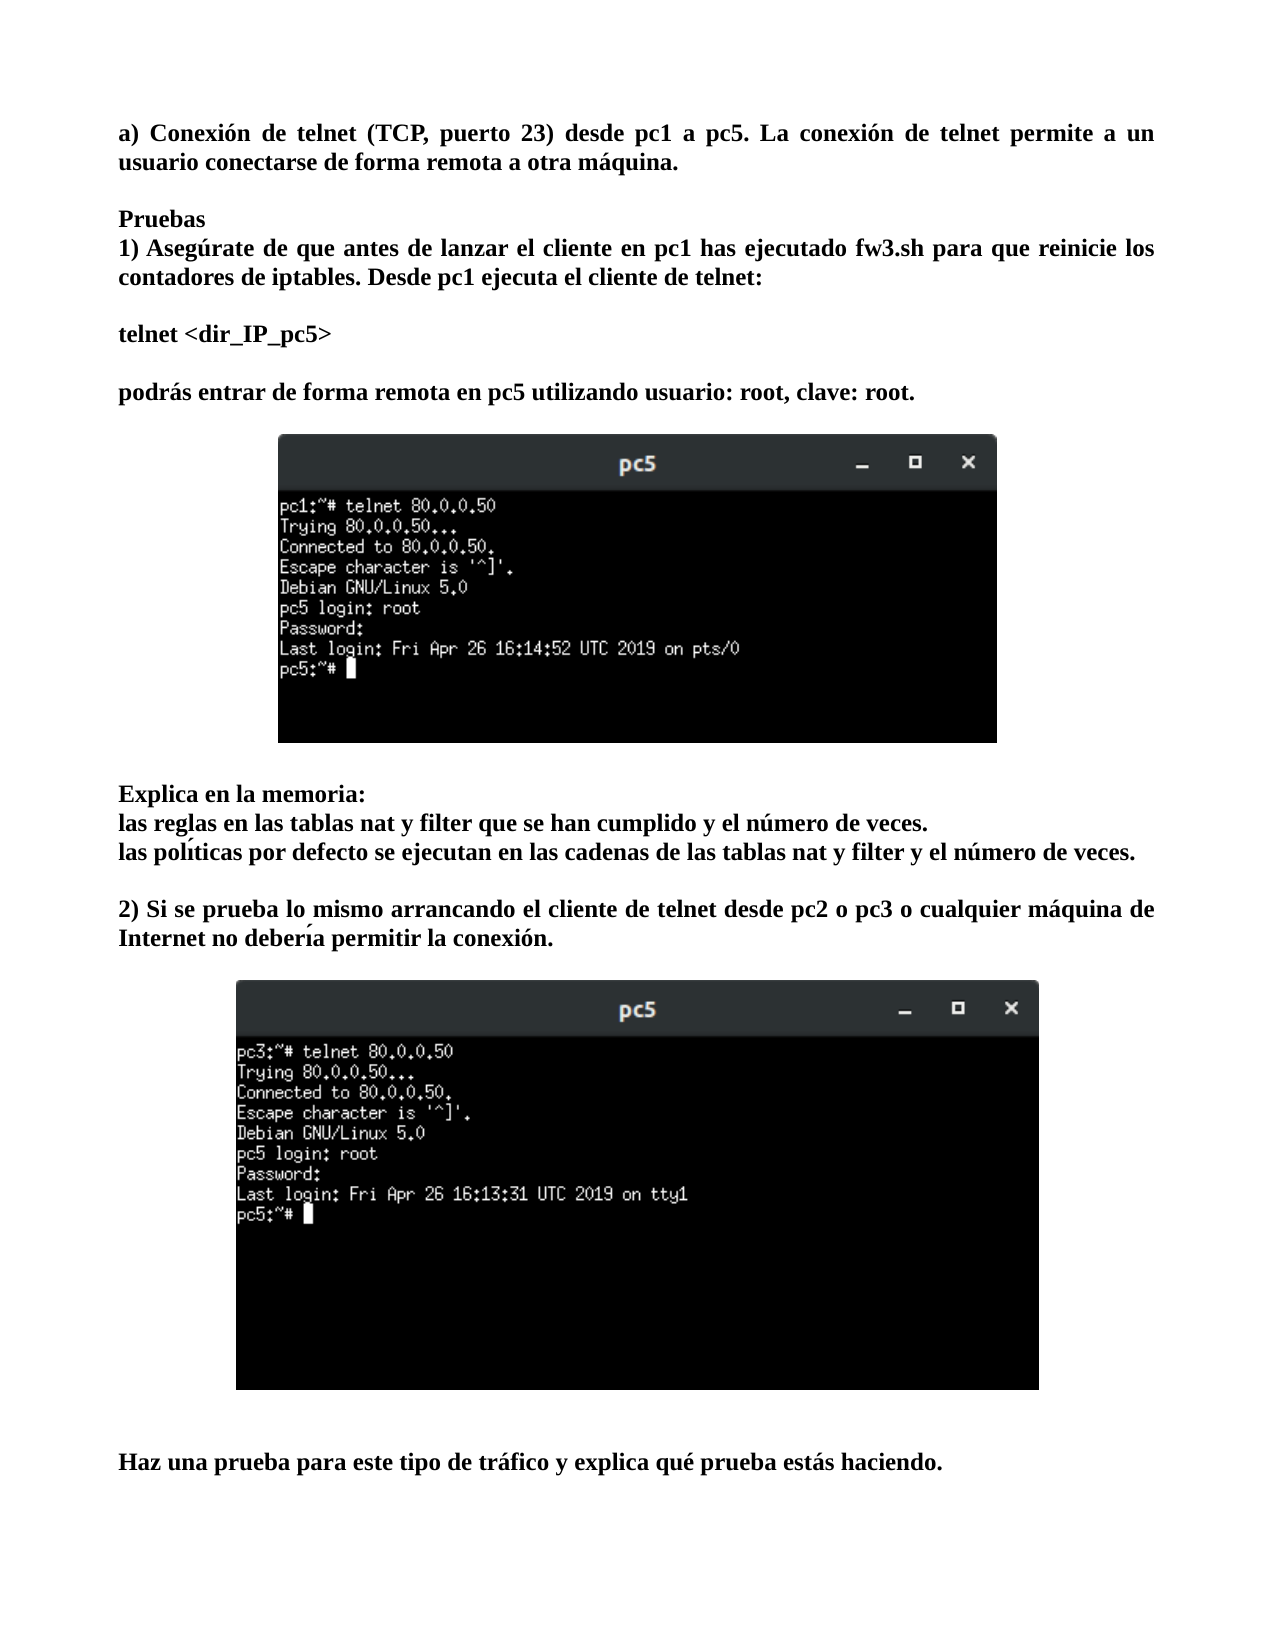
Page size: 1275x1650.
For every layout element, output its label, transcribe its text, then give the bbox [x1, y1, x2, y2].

picture [278, 434, 997, 743]
text las polı́ticas por defecto se ejecutan en las cadenas de las tablas nat y filter y el número de veces. [118, 837, 1157, 866]
text las reglas en las tablas nat y filter que se han cumplido y el número de veces. [118, 808, 1157, 837]
text podrás entrar de forma remota en pc5 utilizando usuario: root, clave: root. [118, 377, 1157, 406]
text 2) Si se prueba lo mismo arrancando el cliente de telnet desde pc2 o pc3 o cualquier máquina de Internet no deberı́a permitir la conexión. [118, 894, 1157, 952]
picture [236, 980, 1039, 1390]
text telnet <dir_IP_pc5> [118, 319, 1157, 348]
text Haz una prueba para este tipo de tráfico y explica qué prueba estás haciendo. [118, 1447, 1157, 1476]
text Explica en la memoria: [118, 779, 1157, 808]
text a) Conexión de telnet (TCP, puerto 23) desde pc1 a pc5. La conexión de telnet permite a un usuario conectarse de forma remota a otra máquina. [118, 118, 1157, 176]
text Pruebas [118, 204, 1157, 233]
text 1) Asegúrate de que antes de lanzar el cliente en pc1 has ejecutado fw3.sh para que reinicie los contadores de iptables. Desde pc1 ejecuta el cliente de telnet: [118, 233, 1157, 291]
